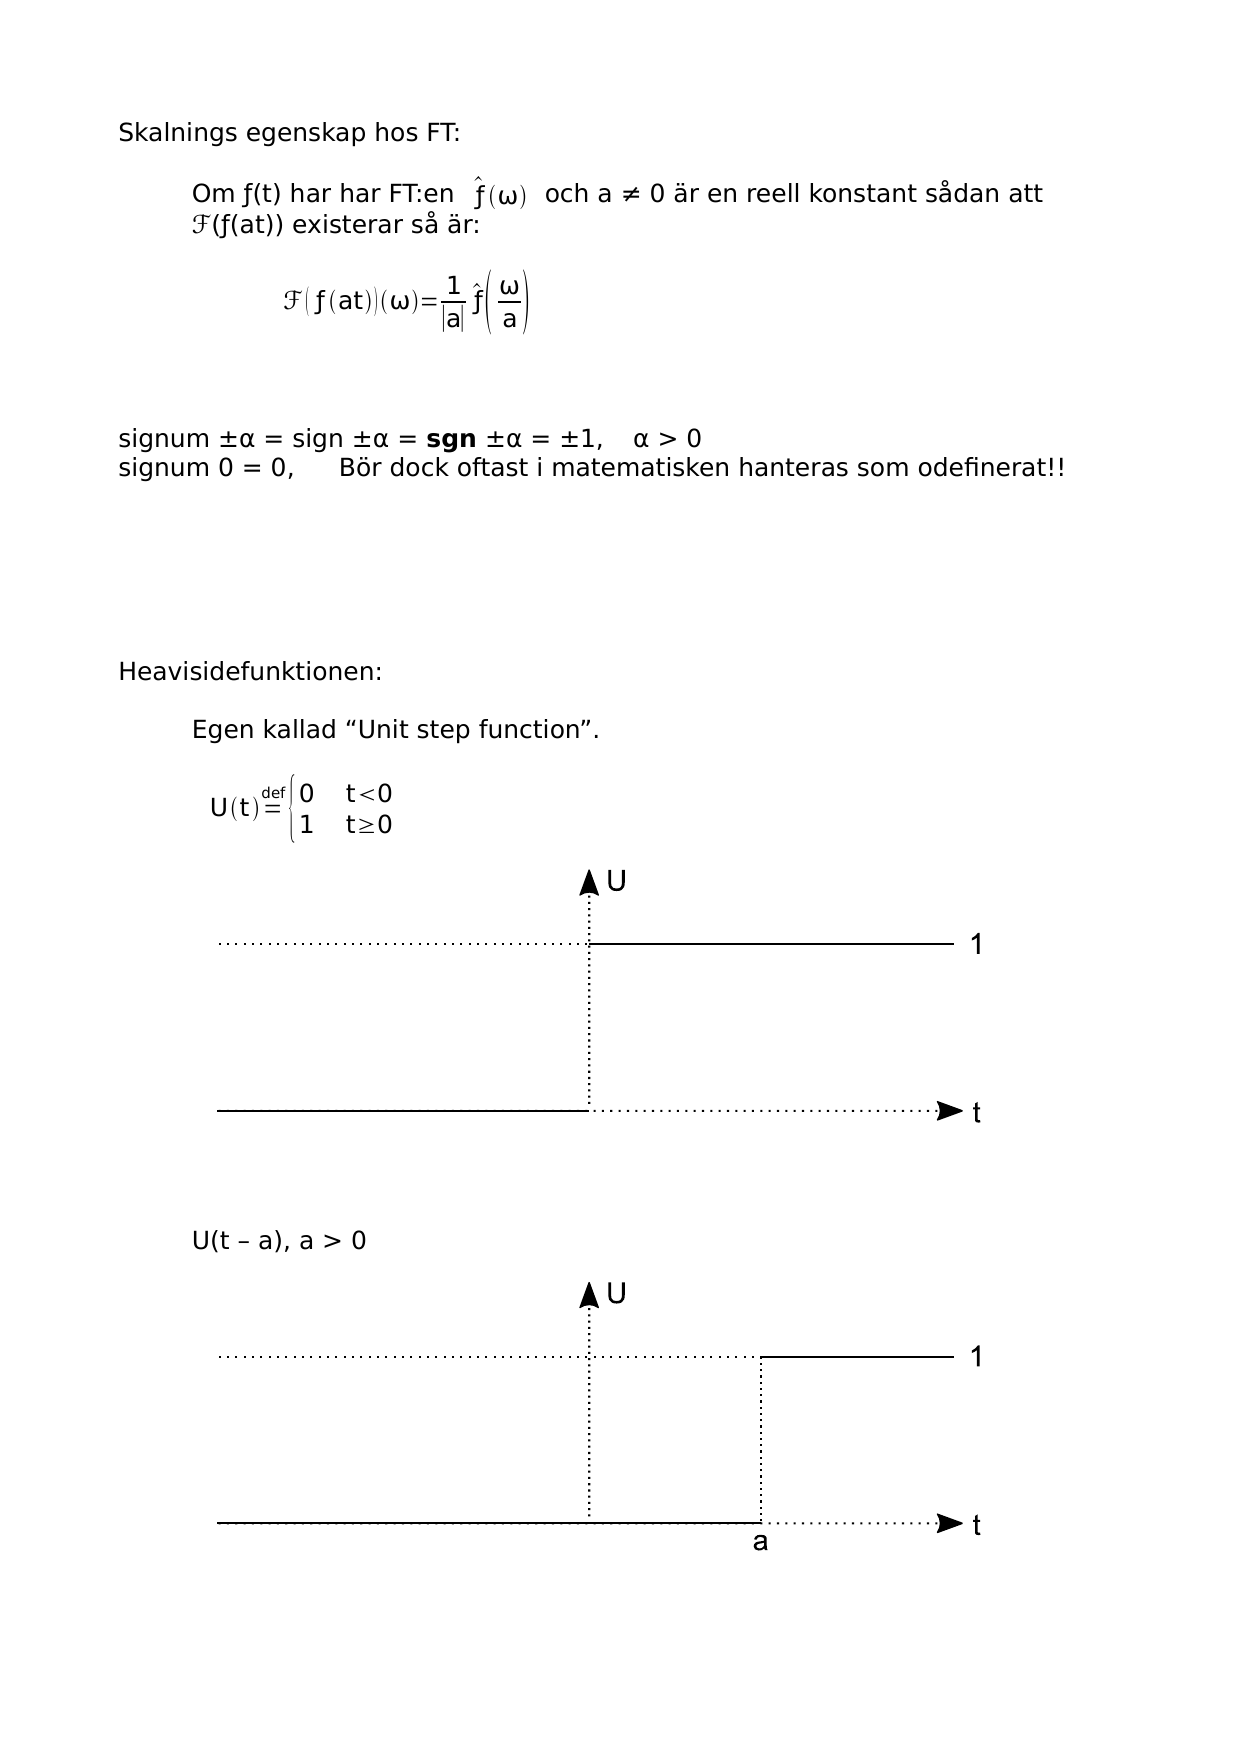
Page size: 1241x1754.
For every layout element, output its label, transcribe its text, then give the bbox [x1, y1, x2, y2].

text ℱ(ƒ(at)) existerar så är: [118, 210, 1122, 239]
text Heavisidefunktionen: [118, 657, 1122, 686]
text Skalnings egenskap hos FT: [118, 118, 1122, 147]
text signum 0 = 0, Bör dock oftast i matematisken hanteras som odefinerat!! [118, 453, 1122, 482]
text signum ±α = sign ±α = sgn ±α = ±1, α > 0 [118, 424, 1122, 453]
text U(t – a), a > 0 [118, 1226, 1122, 1255]
text Egen kallad “Unit step function”. [118, 716, 1122, 745]
text Om ƒ(t) har har FT:enoch a ≠ 0 är en reell konstant sådan att [118, 176, 1122, 210]
